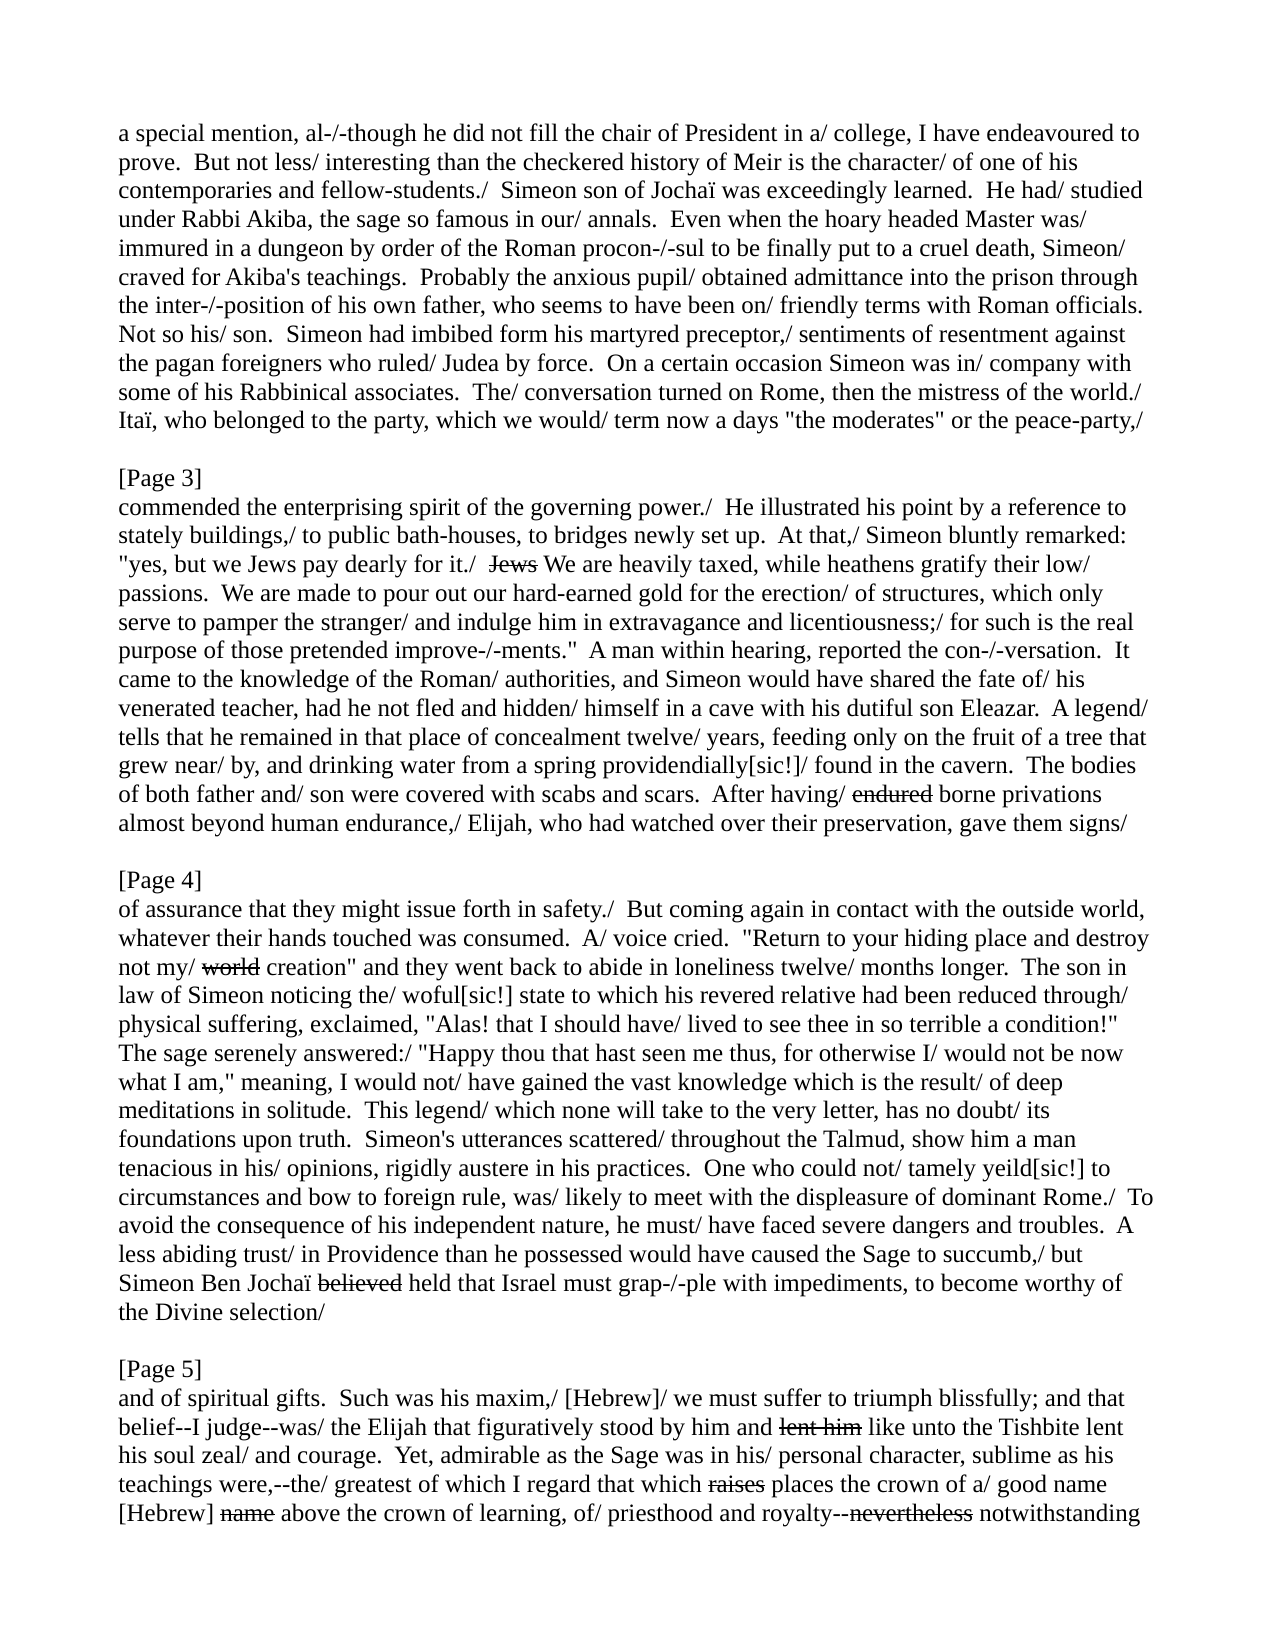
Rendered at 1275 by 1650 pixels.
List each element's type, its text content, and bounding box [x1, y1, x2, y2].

text and of spiritual gifts. Such was his maxim,/ [Hebrew]/ we must suffer to triumph blissfully; and that belief--I judge--was/ the Elijah that figuratively stood by him and lent him like unto the Tishbite lent his soul zeal/ and courage. Yet, admirable as the Sage was in his/ personal character, sublime as his teachings were,--the/ greatest of which I regard that which raises places the crown of a/ good name [Hebrew] name above the crown of learning, of/ priesthood and royalty--nevertheless notwithstanding [118, 1383, 1157, 1527]
text [Page 5] [118, 1354, 1157, 1383]
text a special mention, al-/-though he did not fill the chair of President in a/ college, I have endeavoured to prove. But not less/ interesting than the checkered history of Meir is the character/ of one of his contemporaries and fellow-students./ Simeon son of Jochaï was exceedingly learned. He had/ studied under Rabbi Akiba, the sage so famous in our/ annals. Even when the hoary headed Master was/ immured in a dungeon by order of the Roman procon-/-sul to be finally put to a cruel death, Simeon/ craved for Akiba's teachings. Probably the anxious pupil/ obtained admittance into the prison through the inter-/-position of his own father, who seems to have been on/ friendly terms with Roman officials. Not so his/ son. Simeon had imbibed form his martyred preceptor,/ sentiments of resentment against the pagan foreigners who ruled/ Judea by force. On a certain occasion Simeon was in/ company with some of his Rabbinical associates. The/ conversation turned on Rome, then the mistress of the world./ Itaï, who belonged to the party, which we would/ term now a days "the moderates" or the peace-party,/ [118, 118, 1157, 434]
text commended the enterprising spirit of the governing power./ He illustrated his point by a reference to stately buildings,/ to public bath-houses, to bridges newly set up. At that,/ Simeon bluntly remarked: "yes, but we Jews pay dearly for it./ Jews We are heavily taxed, while heathens gratify their low/ passions. We are made to pour out our hard-earned gold for the erection/ of structures, which only serve to pamper the stranger/ and indulge him in extravagance and licentiousness;/ for such is the real purpose of those pretended improve-/-ments." A man within hearing, reported the con-/-versation. It came to the knowledge of the Roman/ authorities, and Simeon would have shared the fate of/ his venerated teacher, had he not fled and hidden/ himself in a cave with his dutiful son Eleazar. A legend/ tells that he remained in that place of concealment twelve/ years, feeding only on the fruit of a tree that grew near/ by, and drinking water from a spring providendially[sic!]/ found in the cavern. The bodies of both father and/ son were covered with scabs and scars. After having/ endured borne privations almost beyond human endurance,/ Elijah, who had watched over their preservation, gave them signs/ [118, 492, 1157, 837]
text [Page 4] [118, 866, 1157, 894]
text [Page 3] [118, 463, 1157, 492]
text of assurance that they might issue forth in safety./ But coming again in contact with the outside world, whatever their hands touched was consumed. A/ voice cried. "Return to your hiding place and destroy not my/ world creation" and they went back to abide in loneliness twelve/ months longer. The son in law of Simeon noticing the/ woful[sic!] state to which his revered relative had been reduced through/ physical suffering, exclaimed, "Alas! that I should have/ lived to see thee in so terrible a condition!" The sage serenely answered:/ "Happy thou that hast seen me thus, for otherwise I/ would not be now what I am," meaning, I would not/ have gained the vast knowledge which is the result/ of deep meditations in solitude. This legend/ which none will take to the very letter, has no doubt/ its foundations upon truth. Simeon's utterances scattered/ throughout the Talmud, show him a man tenacious in his/ opinions, rigidly austere in his practices. One who could not/ tamely yeild[sic!] to circumstances and bow to foreign rule, was/ likely to meet with the displeasure of dominant Rome./ To avoid the consequence of his independent nature, he must/ have faced severe dangers and troubles. A less abiding trust/ in Providence than he possessed would have caused the Sage to succumb,/ but Simeon Ben Jochaï believed held that Israel must grap-/-ple with impediments, to become worthy of the Divine selection/ [118, 894, 1157, 1326]
